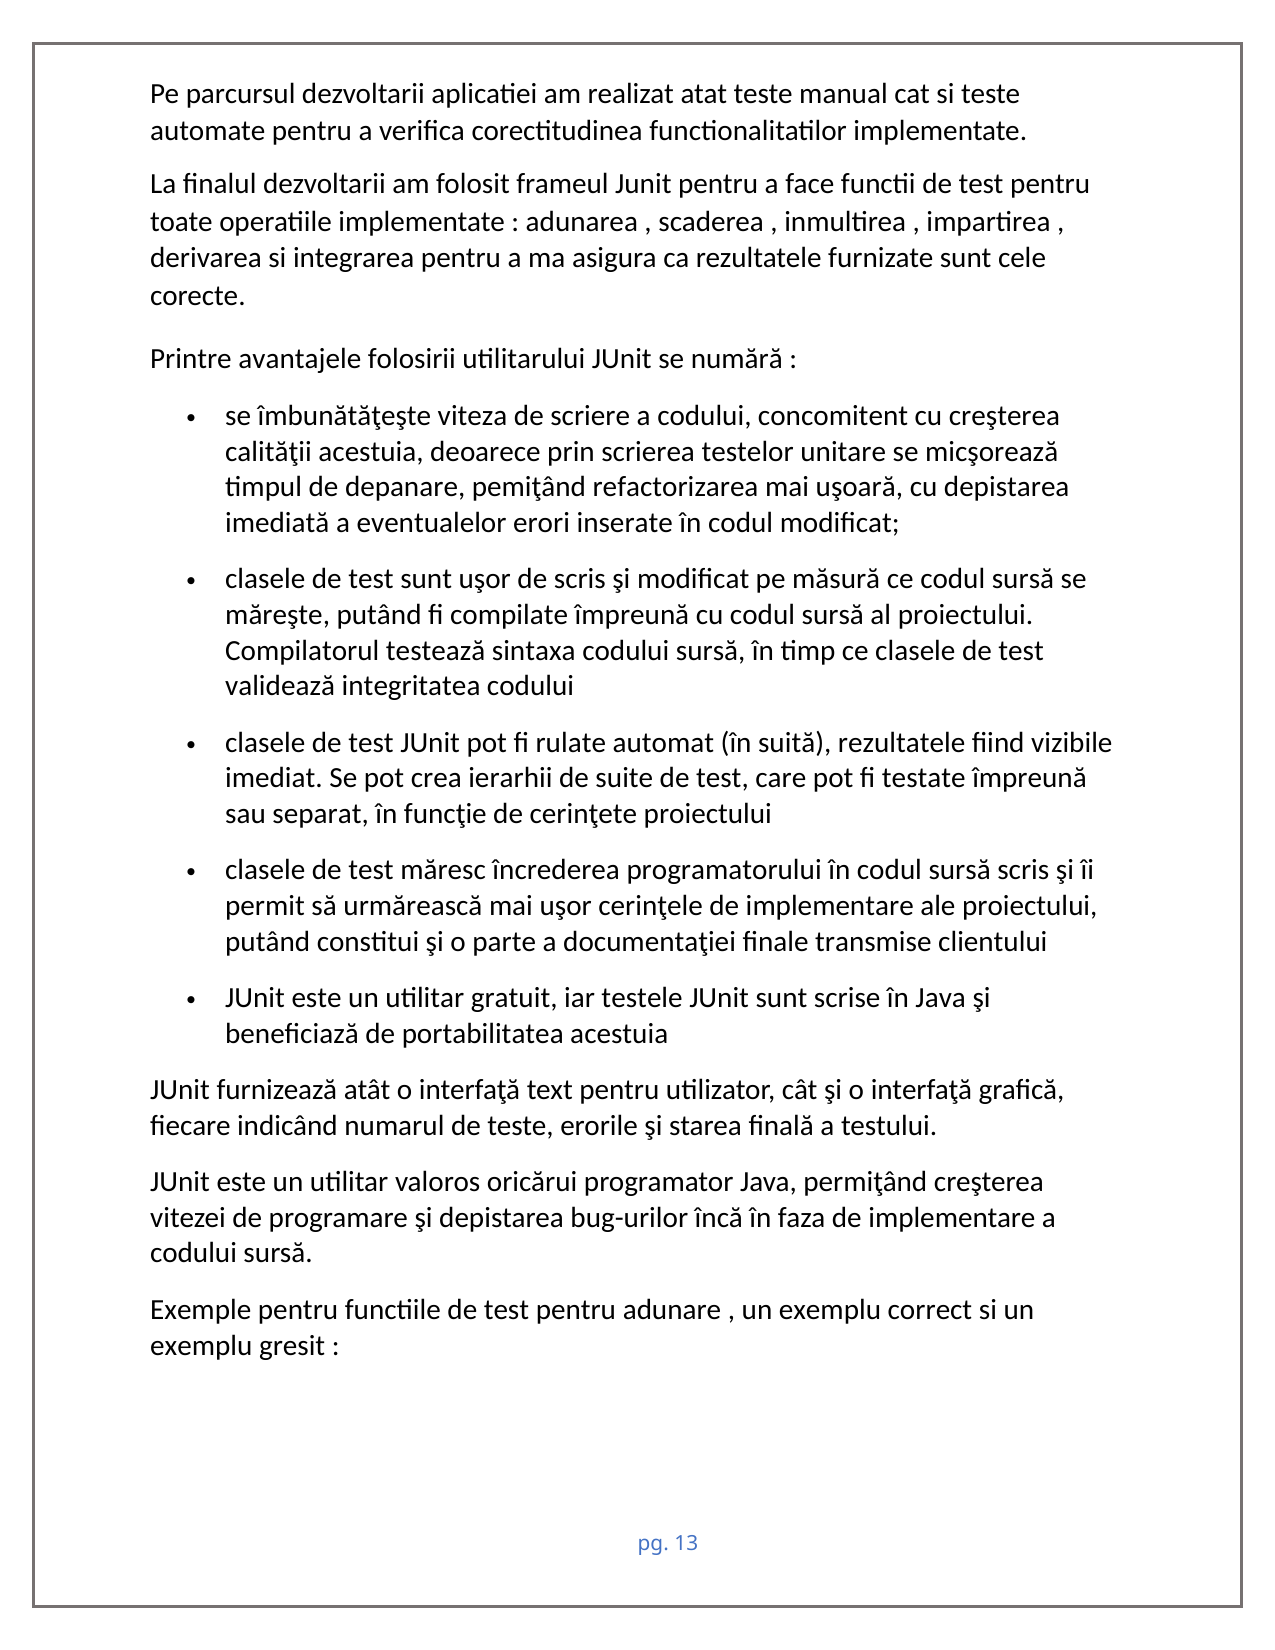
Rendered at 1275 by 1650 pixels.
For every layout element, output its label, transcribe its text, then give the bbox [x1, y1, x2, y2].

text La finalul dezvoltarii am folosit frameul Junit pentru a face functii de test pentru toate operatiile implementate : adunarea , scaderea , inmultirea , impartirea , derivarea si integrarea pentru a ma asigura ca rezultatele furnizate sunt cele corecte. [150, 166, 1125, 312]
list se îmbunătăţeşte viteza de scriere a codului, concomitent cu creşterea calităţii acestuia, deoarece prin scrierea testelor unitare se micşorează timpul de depanare, pemiţând refactorizarea mai uşoară, cu depistarea imediată a eventualelor erori inserate în codul modificat; [187, 397, 1125, 539]
list JUnit este un utilitar gratuit, iar testele JUnit sunt scrise în Java şi beneficiază de portabilitatea acestuia [187, 979, 1125, 1050]
list clasele de test JUnit pot fi rulate automat (în suită), rezultatele fiind vizibile imediat. Se pot crea ierarhii de suite de test, care pot fi testate împreună sau separat, în funcţie de cerinţete proiectului [187, 724, 1125, 831]
list clasele de test sunt uşor de scris şi modificat pe măsură ce codul sursă se măreşte, putând fi compilate împreună cu codul sursă al proiectului. Compilatorul testează sintaxa codului sursă, în timp ce clasele de test validează integritatea codului [187, 560, 1125, 703]
text JUnit este un utilitar valoros oricărui programator Java, permiţând creşterea vitezei de programare şi depistarea bug-urilor încă în faza de implementare a codului sursă. [150, 1163, 1125, 1270]
list clasele de test măresc încrederea programatorului în codul sursă scris şi îi permit să urmărească mai uşor cerinţele de implementare ale proiectului, putând constitui şi o parte a documentaţiei finale transmise clientului [187, 851, 1125, 958]
text Pe parcursul dezvoltarii aplicatiei am realizat atat teste manual cat si teste automate pentru a verifica corectitudinea functionalitatilor implementate. [150, 75, 1125, 148]
text Printre avantajele folosirii utilitarului JUnit se numără : [150, 341, 1125, 376]
text JUnit furnizează atât o interfaţă text pentru utilizator, cât şi o interfaţă grafică, fiecare indicând numarul de teste, erorile şi starea finală a testului. [150, 1071, 1125, 1142]
text Exemple pentru functiile de test pentru adunare , un exemplu correct si un exemplu gresit : [150, 1291, 1125, 1362]
